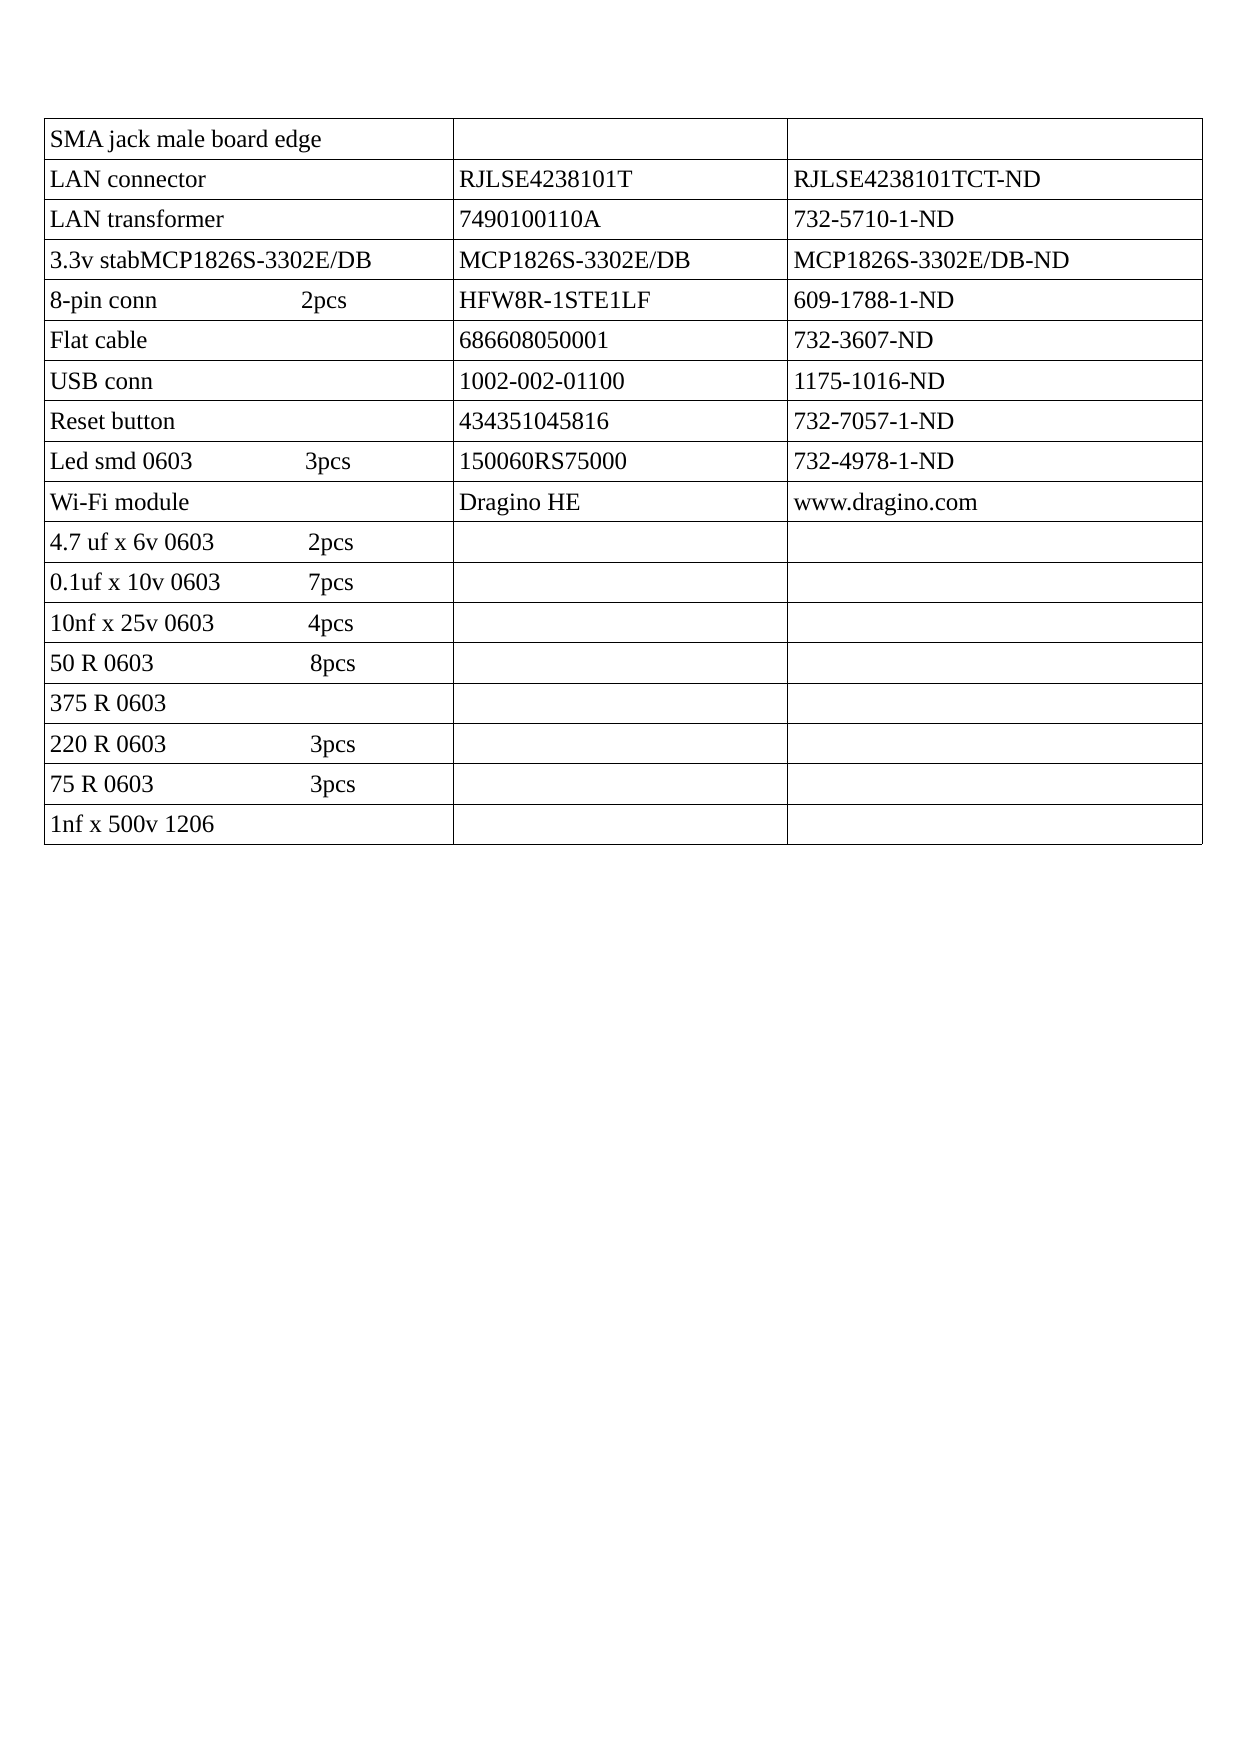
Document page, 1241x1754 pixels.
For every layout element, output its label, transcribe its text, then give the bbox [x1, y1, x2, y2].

table_cell 732-7057-1-ND [788, 401, 1202, 441]
table_cell LAN connector [45, 160, 453, 199]
table_cell [454, 724, 787, 763]
table_cell [454, 563, 787, 602]
table_cell LAN transformer [45, 200, 453, 239]
table_cell [454, 684, 787, 723]
table_cell 75 R 0603 3pcs [45, 764, 453, 803]
table_cell www.dragino.com [788, 482, 1202, 521]
table_cell 609-1788-1-ND [788, 280, 1202, 320]
table_cell [788, 643, 1202, 682]
table_cell 10nf x 25v 0603 4pcs [45, 603, 453, 642]
table_cell [788, 724, 1202, 763]
table_cell [454, 764, 787, 803]
table_cell MCP1826S-3302E/DB [454, 240, 787, 279]
table_cell [454, 603, 787, 642]
table_cell Reset button [45, 401, 453, 441]
table_cell Led smd 0603 3pcs [45, 442, 453, 481]
table_cell USB conn [45, 361, 453, 400]
table_cell Wi-Fi module [45, 482, 453, 521]
table_cell 1002-002-01100 [454, 361, 787, 400]
table_cell [454, 643, 787, 682]
table_cell RJLSE4238101TCT-ND [788, 160, 1202, 199]
table_cell RJLSE4238101T [454, 160, 787, 199]
table_cell [788, 684, 1202, 723]
table_cell [454, 522, 787, 562]
table_cell 732-4978-1-ND [788, 442, 1202, 481]
table_cell 434351045816 [454, 401, 787, 441]
table_cell [788, 764, 1202, 803]
table_cell [788, 603, 1202, 642]
table_cell [788, 522, 1202, 562]
table_cell 1nf x 500v 1206 [45, 805, 453, 844]
table_cell 1175-1016-ND [788, 361, 1202, 400]
table_cell Dragino HE [454, 482, 787, 521]
table_cell 50 R 0603 8pcs [45, 643, 453, 682]
table_cell 375 R 0603 [45, 684, 453, 723]
table_cell 686608050001 [454, 321, 787, 360]
table_header [454, 119, 787, 158]
table_cell 3.3v stabMCP1826S-3302E/DB [45, 240, 453, 279]
table_cell 732-5710-1-ND [788, 200, 1202, 239]
table_cell 150060RS75000 [454, 442, 787, 481]
table_cell [788, 563, 1202, 602]
table_header [788, 119, 1202, 158]
table_cell 7490100110A [454, 200, 787, 239]
table_cell HFW8R-1STE1LF [454, 280, 787, 320]
table_cell [788, 805, 1202, 844]
table_cell 8-pin conn 2pcs [45, 280, 453, 320]
table_cell Flat cable [45, 321, 453, 360]
table_cell 4.7 uf x 6v 0603 2pcs [45, 522, 453, 562]
table_cell 220 R 0603 3pcs [45, 724, 453, 763]
table_cell [454, 805, 787, 844]
table_cell 0.1uf x 10v 0603 7pcs [45, 563, 453, 602]
table_cell 732-3607-ND [788, 321, 1202, 360]
table_cell MCP1826S-3302E/DB-ND [788, 240, 1202, 279]
table_header SMA jack male board edge [45, 119, 453, 158]
